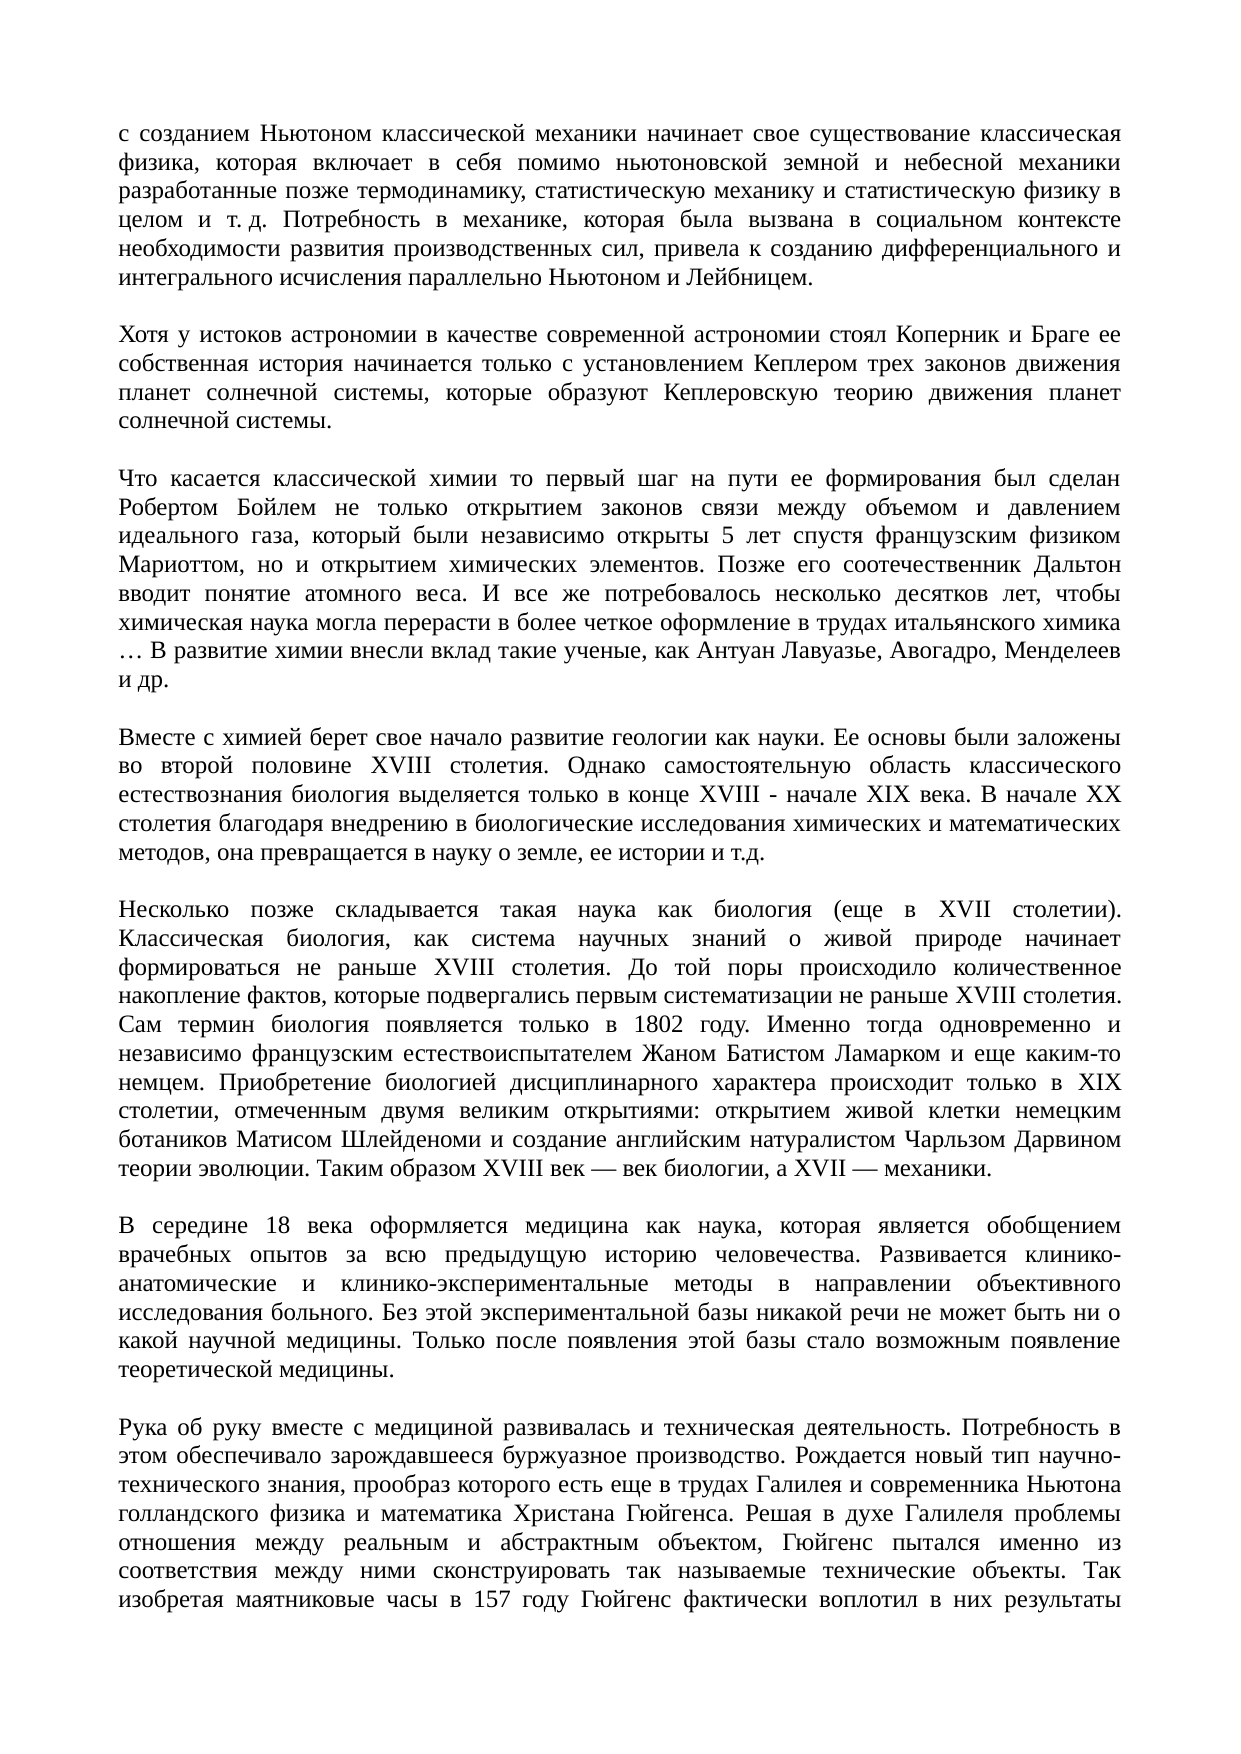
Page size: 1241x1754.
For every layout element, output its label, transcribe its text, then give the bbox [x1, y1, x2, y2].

text В середине 18 века оформляется медицина как наука, которая является обобщением врачебных опытов за всю предыдущую историю человечества. Развивается клинико-анатомические и клинико-экспериментальные методы в направлении объективного исследования больного. Без этой экспериментальной базы никакой речи не может быть ни о какой научной медицины. Только после появления этой базы стало возможным появление теоретической медицины. [118, 1211, 1122, 1383]
text с созданием Ньютоном классической механики начинает свое существование классическая физика, которая включает в себя помимо ньютоновской земной и небесной механики разработанные позже термодинамику, статистическую механику и статистическую физику в целом и т. д. Потребность в механике, которая была вызвана в социальном контексте необходимости развития производственных сил, привела к созданию дифференциального и интегрального исчисления параллельно Ньютоном и Лейбницем. [118, 118, 1122, 291]
text Что касается классической химии то первый шаг на пути ее формирования был сделан Робертом Бойлем не только открытием законов связи между объемом и давлением идеального газа, который были независимо открыты 5 лет спустя французским физиком Мариоттом, но и открытием химических элементов. Позже его соотечественник Дальтон вводит понятие атомного веса. И все же потребовалось несколько десятков лет, чтобы химическая наука могла перерасти в более четкое оформление в трудах итальянского химика … В развитие химии внесли вклад такие ученые, как Антуан Лавуазье, Авогадро, Менделеев и др. [118, 463, 1122, 693]
text Вместе с химией берет свое начало развитие геологии как науки. Ее основы были заложены во второй половине XVIII столетия. Однако самостоятельную область классического естествознания биология выделяется только в конце XVIII - начале XIX века. В начале ХХ столетия благодаря внедрению в биологические исследования химических и математических методов, она превращается в науку о земле, ее истории и т.д. [118, 722, 1122, 866]
text Хотя у истоков астрономии в качестве современной астрономии стоял Коперник и Браге ее собственная история начинается только с установлением Кеплером трех законов движения планет солнечной системы, которые образуют Кеплеровскую теорию движения планет солнечной системы. [118, 319, 1122, 434]
text Рука об руку вместе с медициной развивалась и техническая деятельность. Потребность в этом обеспечивало зарождавшееся буржуазное производство. Рождается новый тип научно-технического знания, прообраз которого есть еще в трудах Галилея и современника Ньютона голландского физика и математика Христана Гюйгенса. Решая в духе Галилеля проблемы отношения между реальным и абстрактным объектом, Гюйгенс пытался именно из соответствия между ними сконструировать так называемые технические объекты. Так изобретая маятниковые часы в 157 году Гюйгенс фактически воплотил в них результаты [118, 1412, 1122, 1613]
text Несколько позже складывается такая наука как биология (еще в XVII столетии). Классическая биология, как система научных знаний о живой природе начинает формироваться не раньше XVIII столетия. До той поры происходило количественное накопление фактов, которые подвергались первым систематизации не раньше XVIII столетия. Сам термин биология появляется только в 1802 году. Именно тогда одновременно и независимо французским естествоиспытателем Жаном Батистом Ламарком и еще каким-то немцем. Приобретение биологией дисциплинарного характера происходит только в XIX столетии, отмеченным двумя великим открытиями: открытием живой клетки немецким ботаников Матисом Шлейденоми и создание английским натуралистом Чарльзом Дарвином теории эволюции. Таким образом XVIII век — век биологии, а XVII — механики. [118, 894, 1122, 1182]
